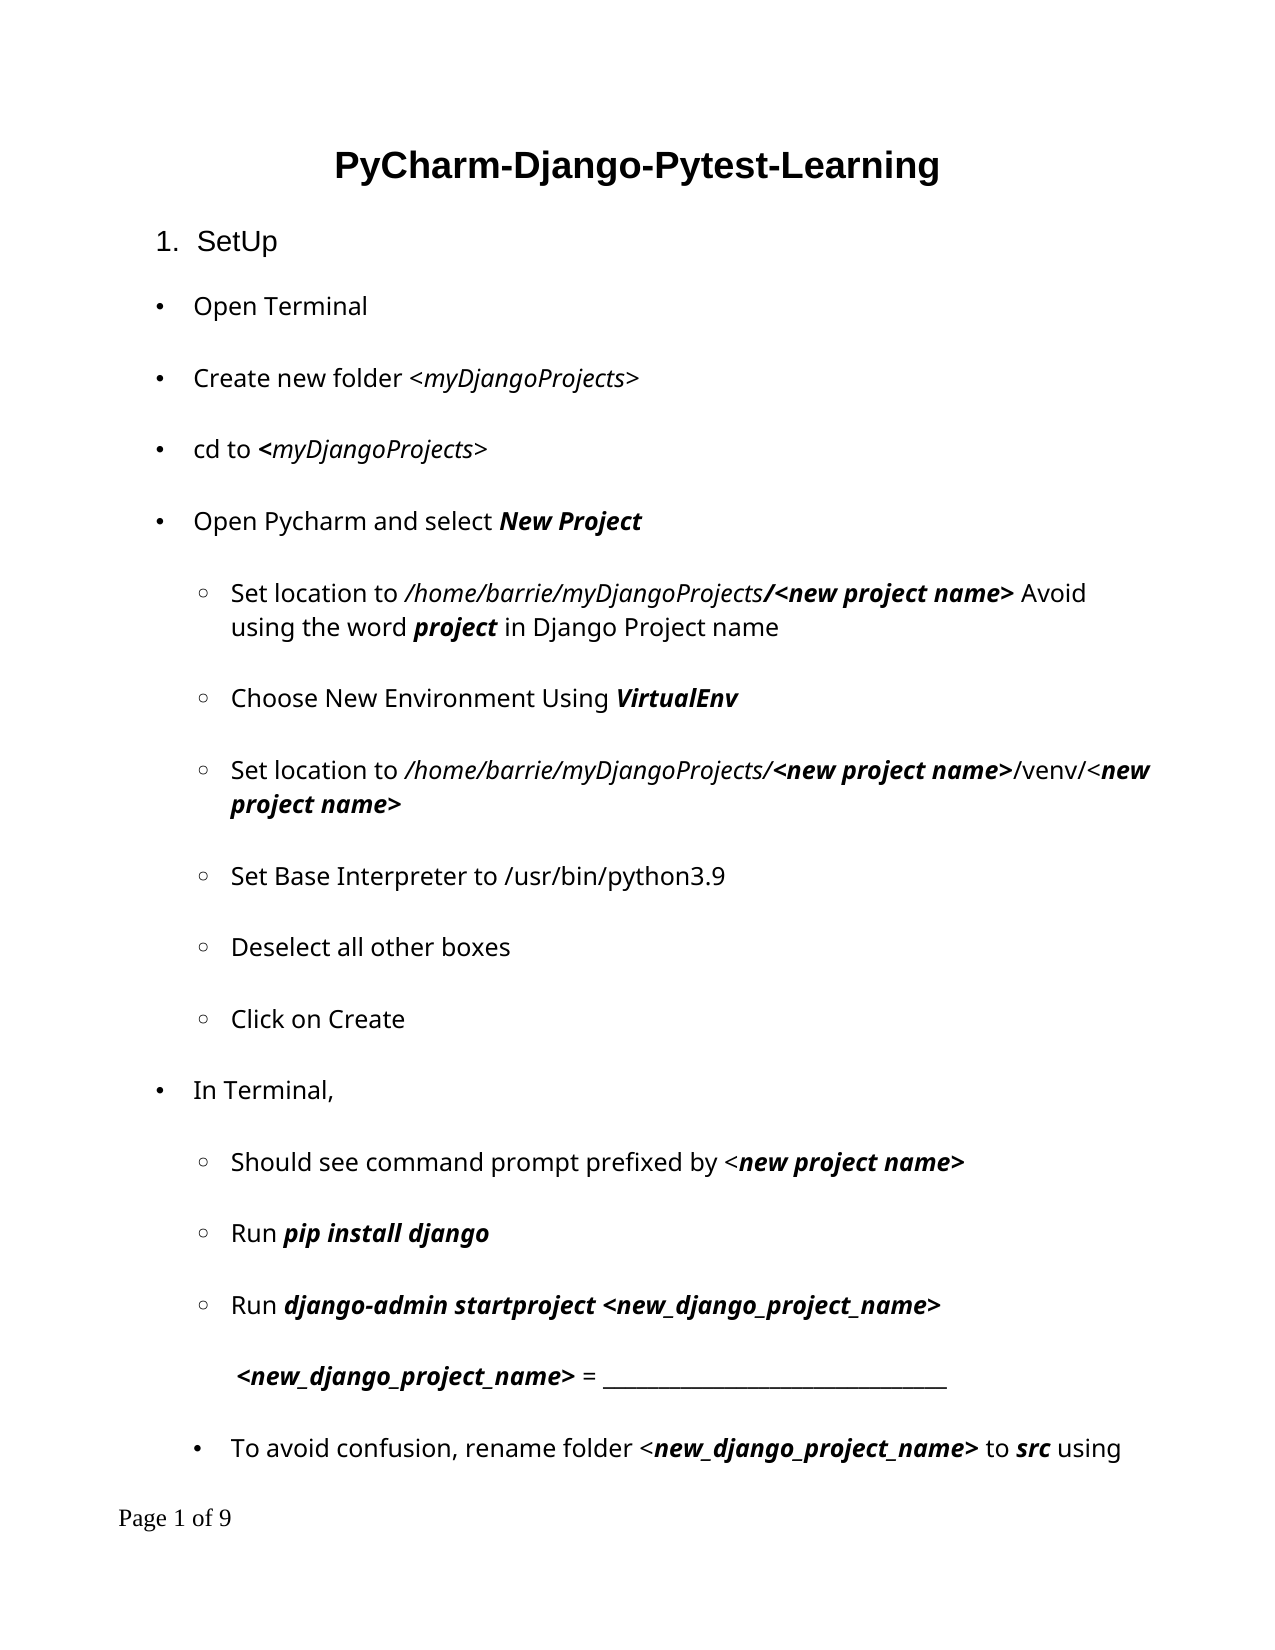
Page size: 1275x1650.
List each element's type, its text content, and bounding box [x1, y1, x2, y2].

list cd to <myDjangoProjects> [156, 432, 1157, 466]
text <new_django_project_name> = _______________________________ [118, 1359, 1157, 1393]
list Deselect all other boxes [193, 930, 1157, 964]
list Choose New Environment Using VirtualEnv [193, 681, 1157, 715]
list Set location to /home/barrie/myDjangoProjects/<new project name> Avoid using the word project in Django Project name [193, 575, 1157, 643]
list In Terminal, [156, 1073, 1157, 1107]
list Set Base Interpreter to /usr/bin/python3.9 [193, 858, 1157, 892]
list Open Pycharm and select New Project [156, 504, 1157, 538]
subtitle SetUp [155, 224, 1157, 258]
list Should see command prompt prefixed by <new project name> [193, 1144, 1157, 1178]
list Click on Create [193, 1001, 1157, 1035]
list Create new folder <myDjangoProjects> [156, 361, 1157, 395]
list Open Terminal [156, 289, 1157, 323]
subtitle PyCharm-Django-Pytest-Learning [118, 143, 1157, 187]
list Set location to /home/barrie/myDjangoProjects/<new project name>/venv/<new project name> [193, 752, 1157, 821]
list Run django-admin startproject <new_django_project_name> [193, 1287, 1157, 1322]
list To avoid confusion, rename folder <new_django_project_name> to src using [193, 1431, 1157, 1465]
list Run pip install django [193, 1216, 1157, 1250]
